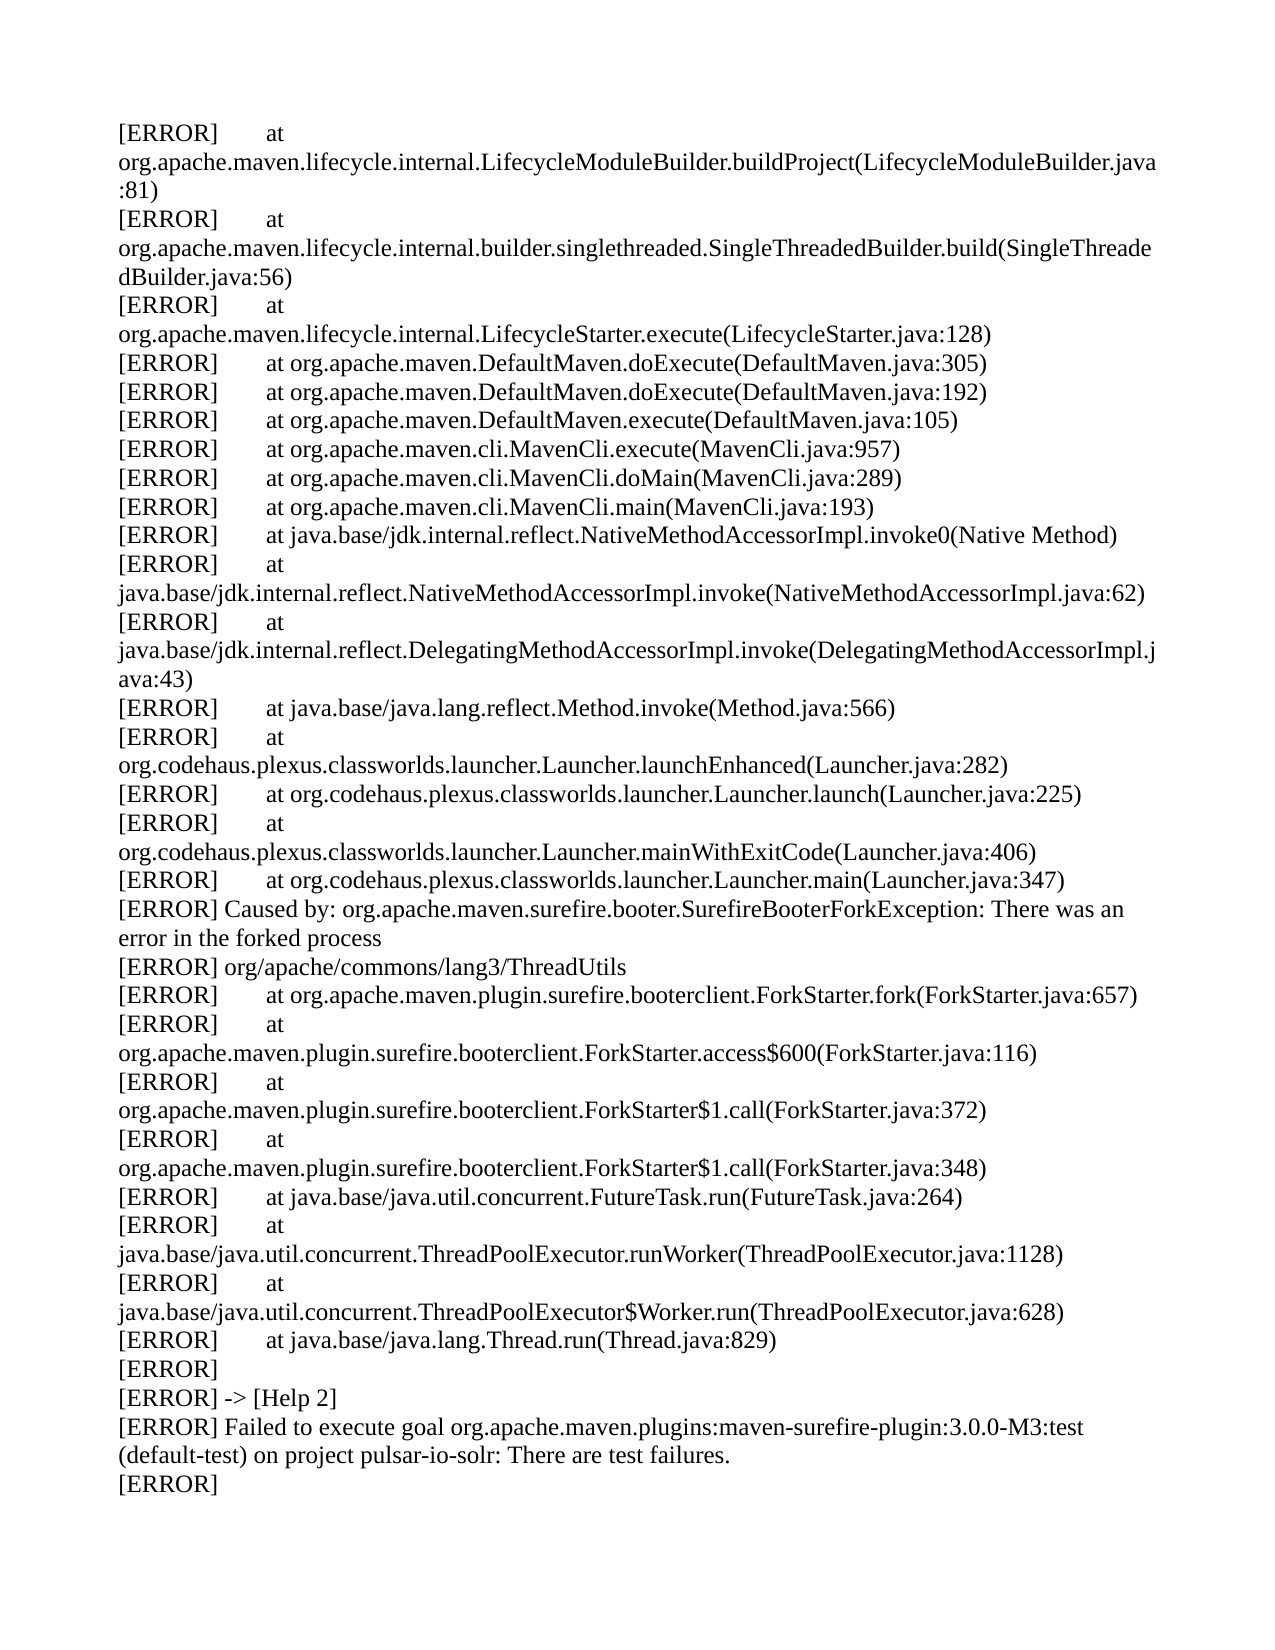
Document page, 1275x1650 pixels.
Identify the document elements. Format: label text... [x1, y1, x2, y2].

text [ERROR] at org.apache.maven.plugin.surefire.booterclient.ForkStarter.fork(ForkStarter.java:657) [118, 981, 1157, 1009]
text [ERROR] at org.codehaus.plexus.classworlds.launcher.Launcher.launch(Launcher.java:225) [118, 779, 1157, 808]
text [ERROR] at java.base/java.util.concurrent.ThreadPoolExecutor$Worker.run(ThreadPoolExecutor.java:628) [118, 1268, 1157, 1326]
text [ERROR] at org.apache.maven.plugin.surefire.booterclient.ForkStarter.access$600(ForkStarter.java:116) [118, 1009, 1157, 1067]
text [ERROR] at org.apache.maven.plugin.surefire.booterclient.ForkStarter$1.call(ForkStarter.java:372) [118, 1067, 1157, 1124]
text [ERROR] [118, 1354, 1157, 1383]
text [ERROR] org/apache/commons/lang3/ThreadUtils [118, 952, 1157, 981]
text [ERROR] at org.codehaus.plexus.classworlds.launcher.Launcher.main(Launcher.java:347) [118, 866, 1157, 894]
text [ERROR] -> [Help 2] [118, 1383, 1157, 1412]
text [ERROR] at java.base/java.lang.Thread.run(Thread.java:829) [118, 1326, 1157, 1354]
text [ERROR] at org.apache.maven.cli.MavenCli.doMain(MavenCli.java:289) [118, 463, 1157, 492]
text [ERROR] at org.apache.maven.lifecycle.internal.LifecycleModuleBuilder.buildProject(LifecycleModuleBuilder.java:81) [118, 118, 1157, 204]
text [ERROR] at org.apache.maven.lifecycle.internal.builder.singlethreaded.SingleThreadedBuilder.build(SingleThreadedBuilder.java:56) [118, 204, 1157, 291]
text [ERROR] at org.codehaus.plexus.classworlds.launcher.Launcher.launchEnhanced(Launcher.java:282) [118, 722, 1157, 779]
text [ERROR] at java.base/java.util.concurrent.FutureTask.run(FutureTask.java:264) [118, 1182, 1157, 1211]
text [ERROR] at org.apache.maven.DefaultMaven.doExecute(DefaultMaven.java:192) [118, 377, 1157, 406]
text [ERROR] at org.apache.maven.lifecycle.internal.LifecycleStarter.execute(LifecycleStarter.java:128) [118, 291, 1157, 348]
text [ERROR] at org.codehaus.plexus.classworlds.launcher.Launcher.mainWithExitCode(Launcher.java:406) [118, 808, 1157, 866]
text [ERROR] at java.base/java.util.concurrent.ThreadPoolExecutor.runWorker(ThreadPoolExecutor.java:1128) [118, 1211, 1157, 1268]
text [ERROR] at java.base/jdk.internal.reflect.NativeMethodAccessorImpl.invoke0(Native Method) [118, 521, 1157, 549]
text [ERROR] at org.apache.maven.plugin.surefire.booterclient.ForkStarter$1.call(ForkStarter.java:348) [118, 1124, 1157, 1182]
text [ERROR] at java.base/jdk.internal.reflect.DelegatingMethodAccessorImpl.invoke(DelegatingMethodAccessorImpl.java:43) [118, 607, 1157, 693]
text [ERROR] Caused by: org.apache.maven.surefire.booter.SurefireBooterForkException: There was an error in the forked process [118, 894, 1157, 952]
text [ERROR] at org.apache.maven.DefaultMaven.doExecute(DefaultMaven.java:305) [118, 348, 1157, 377]
text [ERROR] at org.apache.maven.cli.MavenCli.main(MavenCli.java:193) [118, 492, 1157, 521]
text [ERROR] at java.base/jdk.internal.reflect.NativeMethodAccessorImpl.invoke(NativeMethodAccessorImpl.java:62) [118, 549, 1157, 607]
text [ERROR] at java.base/java.lang.reflect.Method.invoke(Method.java:566) [118, 693, 1157, 722]
text [ERROR] [118, 1469, 1157, 1498]
text [ERROR] at org.apache.maven.cli.MavenCli.execute(MavenCli.java:957) [118, 434, 1157, 463]
text [ERROR] at org.apache.maven.DefaultMaven.execute(DefaultMaven.java:105) [118, 406, 1157, 434]
text [ERROR] Failed to execute goal org.apache.maven.plugins:maven-surefire-plugin:3.0.0-M3:test (default-test) on project pulsar-io-solr: There are test failures. [118, 1412, 1157, 1469]
